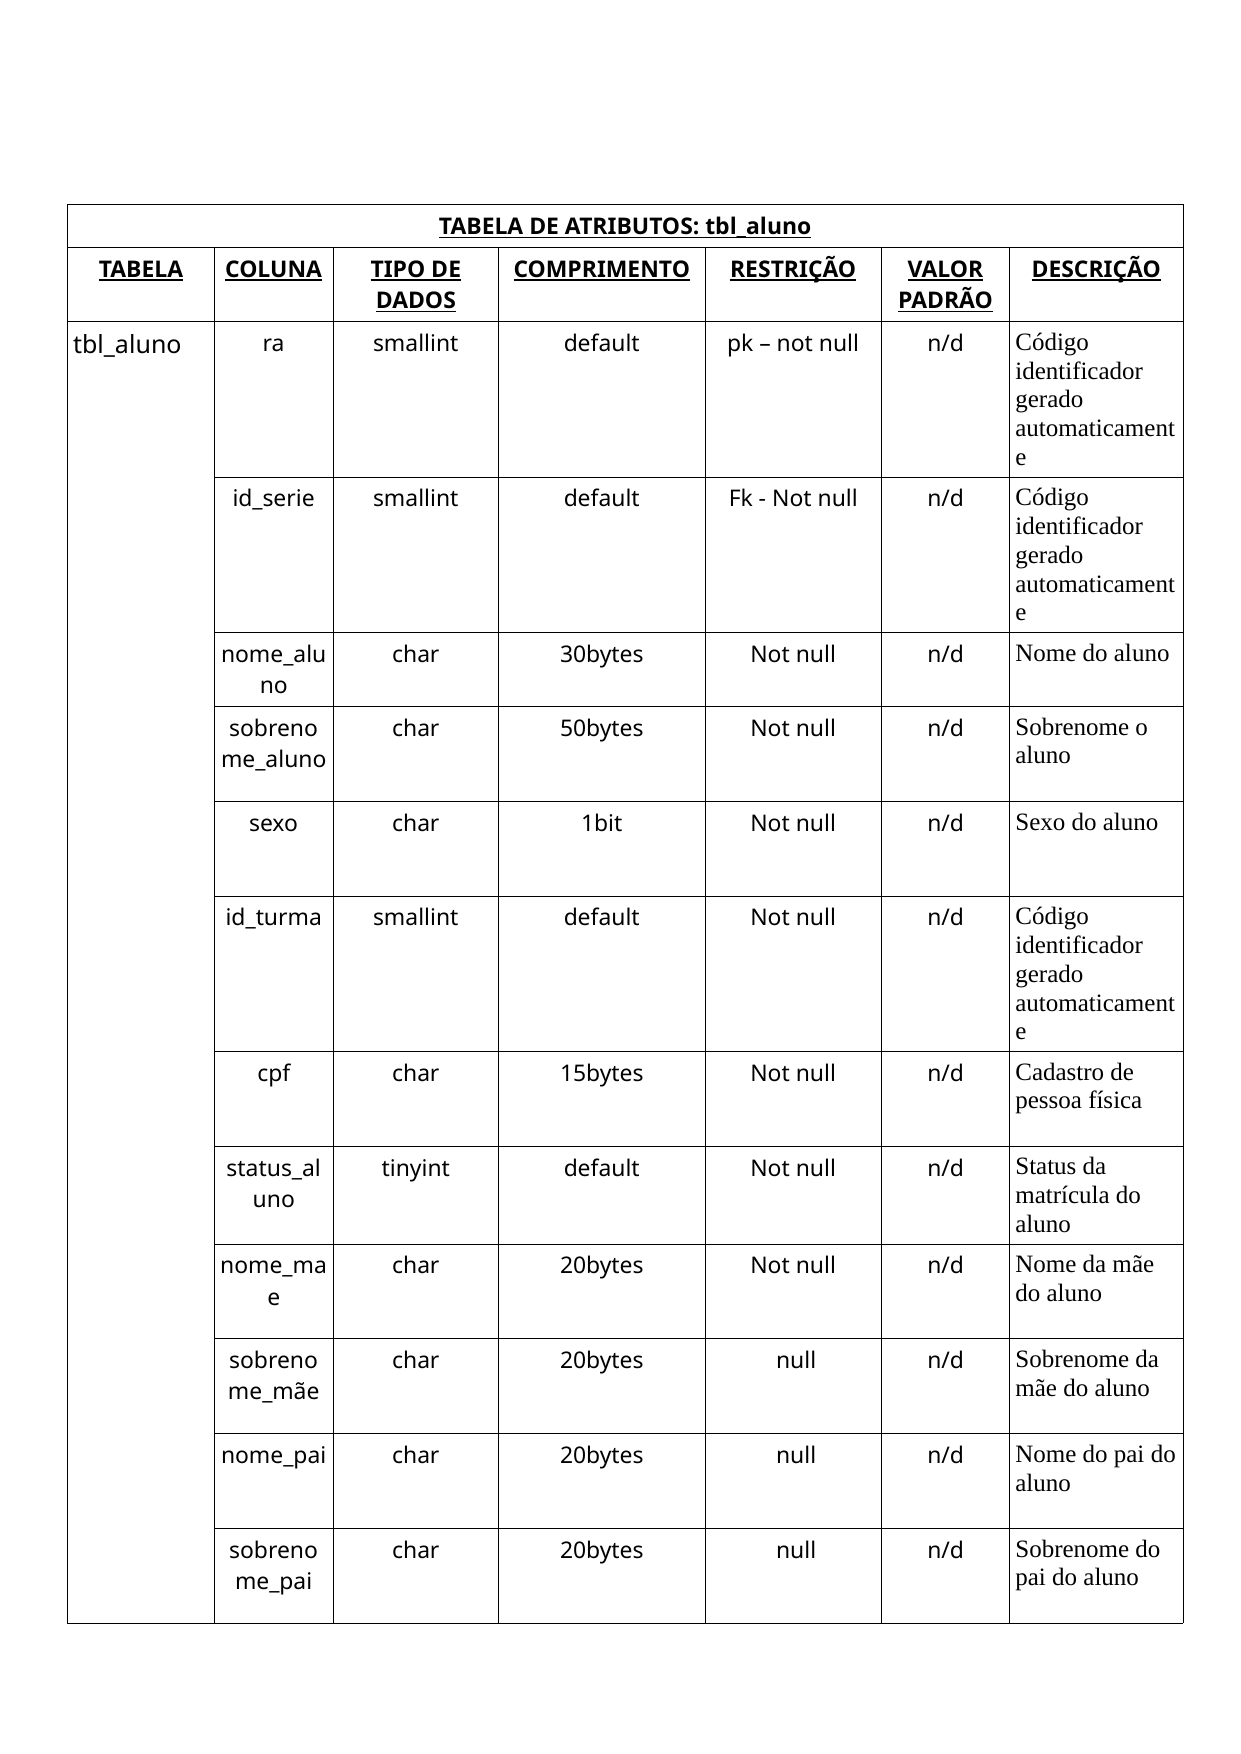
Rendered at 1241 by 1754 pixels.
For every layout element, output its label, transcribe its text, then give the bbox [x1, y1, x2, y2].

table_cell 15bytes [499, 1052, 705, 1146]
table_cell n/d [882, 1339, 1009, 1433]
table_cell null [706, 1434, 881, 1528]
table_cell cpf [215, 1052, 333, 1146]
table_cell char [334, 1339, 498, 1433]
table_cell char [334, 707, 498, 801]
table_cell Not null [706, 707, 881, 801]
table_cell sobrenome_pai [215, 1529, 333, 1623]
table_cell char [334, 1052, 498, 1146]
table_cell default [499, 897, 705, 1051]
table_cell default [499, 1147, 705, 1243]
table_cell 30bytes [499, 633, 705, 706]
table_cell null [706, 1529, 881, 1623]
table_cell char [334, 633, 498, 706]
table_cell nome_mae [215, 1245, 333, 1338]
table_header TABELA DE ATRIBUTOS: tbl_aluno [68, 205, 1183, 247]
table_cell char [334, 802, 498, 896]
table_cell 50bytes [499, 707, 705, 801]
table_cell ra [215, 322, 333, 477]
table_cell sobrenome_aluno [215, 707, 333, 801]
table_cell Nome do aluno [1010, 633, 1183, 706]
table_cell Not null [706, 1052, 881, 1146]
table_cell DESCRIÇÃO [1010, 248, 1183, 321]
table_cell TABELA [68, 248, 214, 321]
table_cell Nome da mãe do aluno [1010, 1245, 1183, 1338]
table_cell pk – not null [706, 322, 881, 477]
table_cell default [499, 322, 705, 477]
table_cell 1bit [499, 802, 705, 896]
table_cell n/d [882, 1434, 1009, 1528]
table_cell smallint [334, 322, 498, 477]
table_cell smallint [334, 897, 498, 1051]
table_cell Código identificador gerado automaticamente [1010, 897, 1183, 1051]
table_cell default [499, 478, 705, 632]
table_cell 20bytes [499, 1434, 705, 1528]
table_cell n/d [882, 1529, 1009, 1623]
table_cell Not null [706, 802, 881, 896]
table_cell Not null [706, 633, 881, 706]
table_cell RESTRIÇÃO [706, 248, 881, 321]
table_cell tinyint [334, 1147, 498, 1243]
table_cell null [706, 1339, 881, 1433]
table_cell tbl_aluno [68, 322, 214, 1623]
table_cell char [334, 1434, 498, 1528]
table_cell Status da matrícula do aluno [1010, 1147, 1183, 1243]
table_cell n/d [882, 322, 1009, 477]
table_cell Sexo do aluno [1010, 802, 1183, 896]
table_cell Not null [706, 897, 881, 1051]
table_cell char [334, 1529, 498, 1623]
table_cell n/d [882, 897, 1009, 1051]
table_cell Sobrenome do pai do aluno [1010, 1529, 1183, 1623]
table_cell VALOR PADRÃO [882, 248, 1009, 321]
table_cell TIPO DE DADOS [334, 248, 498, 321]
table_cell COMPRIMENTO [499, 248, 705, 321]
table_cell sobrenome_mãe [215, 1339, 333, 1433]
table_cell 20bytes [499, 1245, 705, 1338]
table_cell 20bytes [499, 1529, 705, 1623]
table_cell Sobrenome da mãe do aluno [1010, 1339, 1183, 1433]
table_cell smallint [334, 478, 498, 632]
table_cell Not null [706, 1245, 881, 1338]
table_cell Código identificador gerado automaticamente [1010, 478, 1183, 632]
table_cell n/d [882, 478, 1009, 632]
table_cell Código identificador gerado automaticamente [1010, 322, 1183, 477]
table_cell Fk - Not null [706, 478, 881, 632]
table_cell nome_aluno [215, 633, 333, 706]
table_cell sexo [215, 802, 333, 896]
table_cell 20bytes [499, 1339, 705, 1433]
table_cell n/d [882, 1245, 1009, 1338]
table_cell n/d [882, 1147, 1009, 1243]
table_cell nome_pai [215, 1434, 333, 1528]
table_cell n/d [882, 1052, 1009, 1146]
table_cell id_serie [215, 478, 333, 632]
table_cell Sobrenome o aluno [1010, 707, 1183, 801]
table_cell n/d [882, 633, 1009, 706]
table_cell id_turma [215, 897, 333, 1051]
table_cell COLUNA [215, 248, 333, 321]
table_cell Not null [706, 1147, 881, 1243]
table_cell n/d [882, 802, 1009, 896]
table_cell char [334, 1245, 498, 1338]
table_cell n/d [882, 707, 1009, 801]
table_cell Cadastro de pessoa física [1010, 1052, 1183, 1146]
table_cell Nome do pai do aluno [1010, 1434, 1183, 1528]
table_cell status_aluno [215, 1147, 333, 1243]
